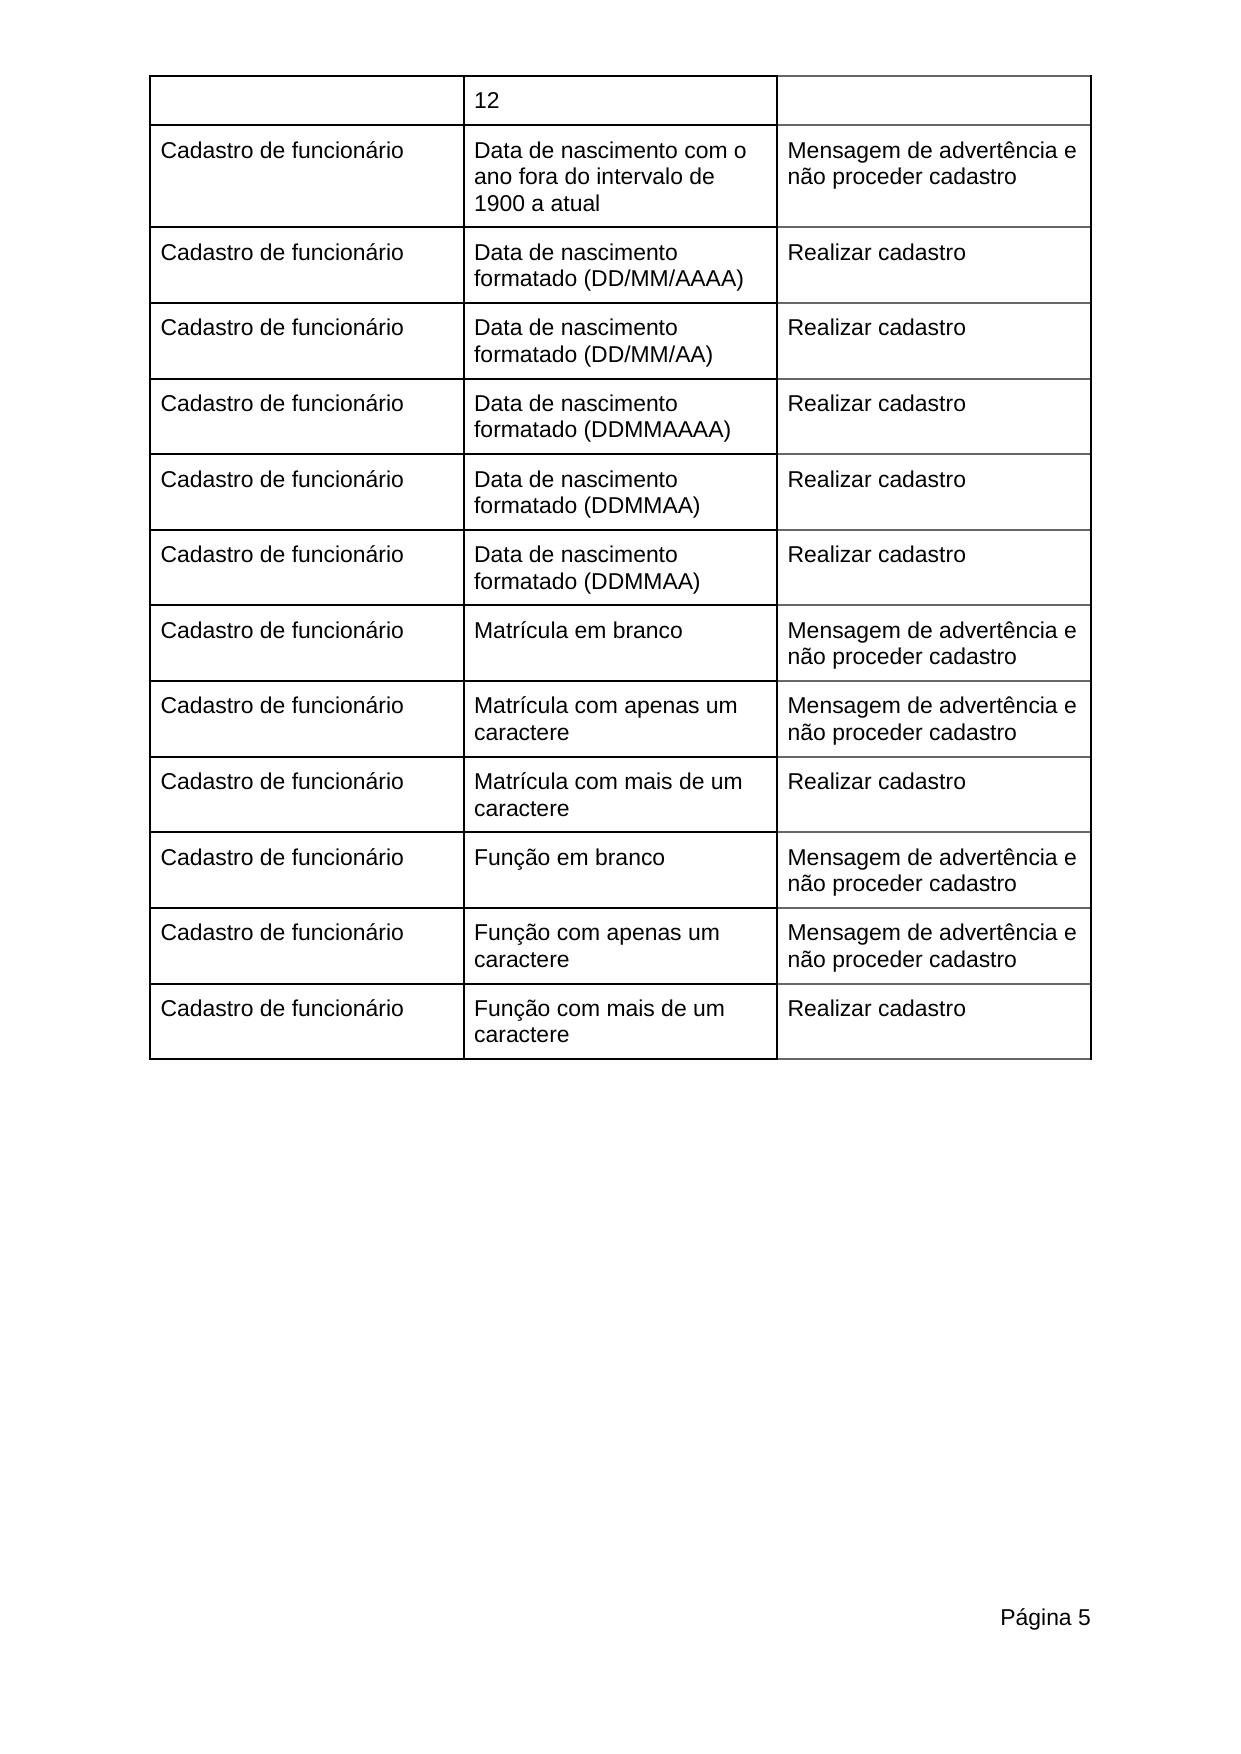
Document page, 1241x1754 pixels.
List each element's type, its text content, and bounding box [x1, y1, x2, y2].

table_cell Cadastro de funcionário [151, 909, 463, 982]
table_cell Mensagem de advertência e não proceder cadastro [778, 682, 1090, 756]
table_cell Matrícula com mais de um caractere [465, 758, 776, 831]
table_cell Data de nascimento com o ano fora do intervalo de 1900 a atual [465, 126, 776, 226]
table_cell Cadastro de funcionário [151, 531, 463, 604]
table_cell Função com apenas um caractere [465, 909, 776, 982]
table_cell Cadastro de funcionário [151, 606, 463, 680]
table_cell Função com mais de um caractere [465, 985, 776, 1058]
table_cell Realizar cadastro [778, 304, 1090, 377]
table_cell Matrícula com apenas um caractere [465, 682, 776, 756]
table_cell Cadastro de funcionário [151, 455, 463, 529]
table_cell Data de nascimento formatado (DDMMAAAA) [465, 380, 776, 453]
table_cell Cadastro de funcionário [151, 985, 463, 1058]
table_cell Data de nascimento formatado (DDMMAA) [465, 531, 776, 604]
table_cell Matrícula em branco [465, 606, 776, 680]
table_cell Cadastro de funcionário [151, 758, 463, 831]
table_cell Cadastro de funcionário [151, 304, 463, 377]
table_cell Função em branco [465, 833, 776, 907]
table_cell Mensagem de advertência e não proceder cadastro [778, 833, 1090, 907]
table_cell Cadastro de funcionário [151, 833, 463, 907]
table_cell Mensagem de advertência e não proceder cadastro [778, 909, 1090, 982]
table_cell [151, 77, 463, 124]
table_cell Cadastro de funcionário [151, 126, 463, 226]
table_cell Cadastro de funcionário [151, 228, 463, 302]
table_cell Mensagem de advertência e não proceder cadastro [778, 126, 1090, 226]
table_cell Mensagem de advertência e não proceder cadastro [778, 606, 1090, 680]
table_cell Data de nascimento formatado (DDMMAA) [465, 455, 776, 529]
table_cell 12 [465, 77, 776, 124]
table_cell Realizar cadastro [778, 985, 1090, 1058]
table_cell Cadastro de funcionário [151, 380, 463, 453]
table_cell Data de nascimento formatado (DD/MM/AAAA) [465, 228, 776, 302]
table_cell Realizar cadastro [778, 455, 1090, 529]
table_cell Data de nascimento formatado (DD/MM/AA) [465, 304, 776, 377]
table_cell Realizar cadastro [778, 228, 1090, 302]
table_cell Realizar cadastro [778, 380, 1090, 453]
table_cell [778, 77, 1090, 124]
table_cell Realizar cadastro [778, 531, 1090, 604]
table_cell Realizar cadastro [778, 758, 1090, 831]
table_cell Cadastro de funcionário [151, 682, 463, 756]
